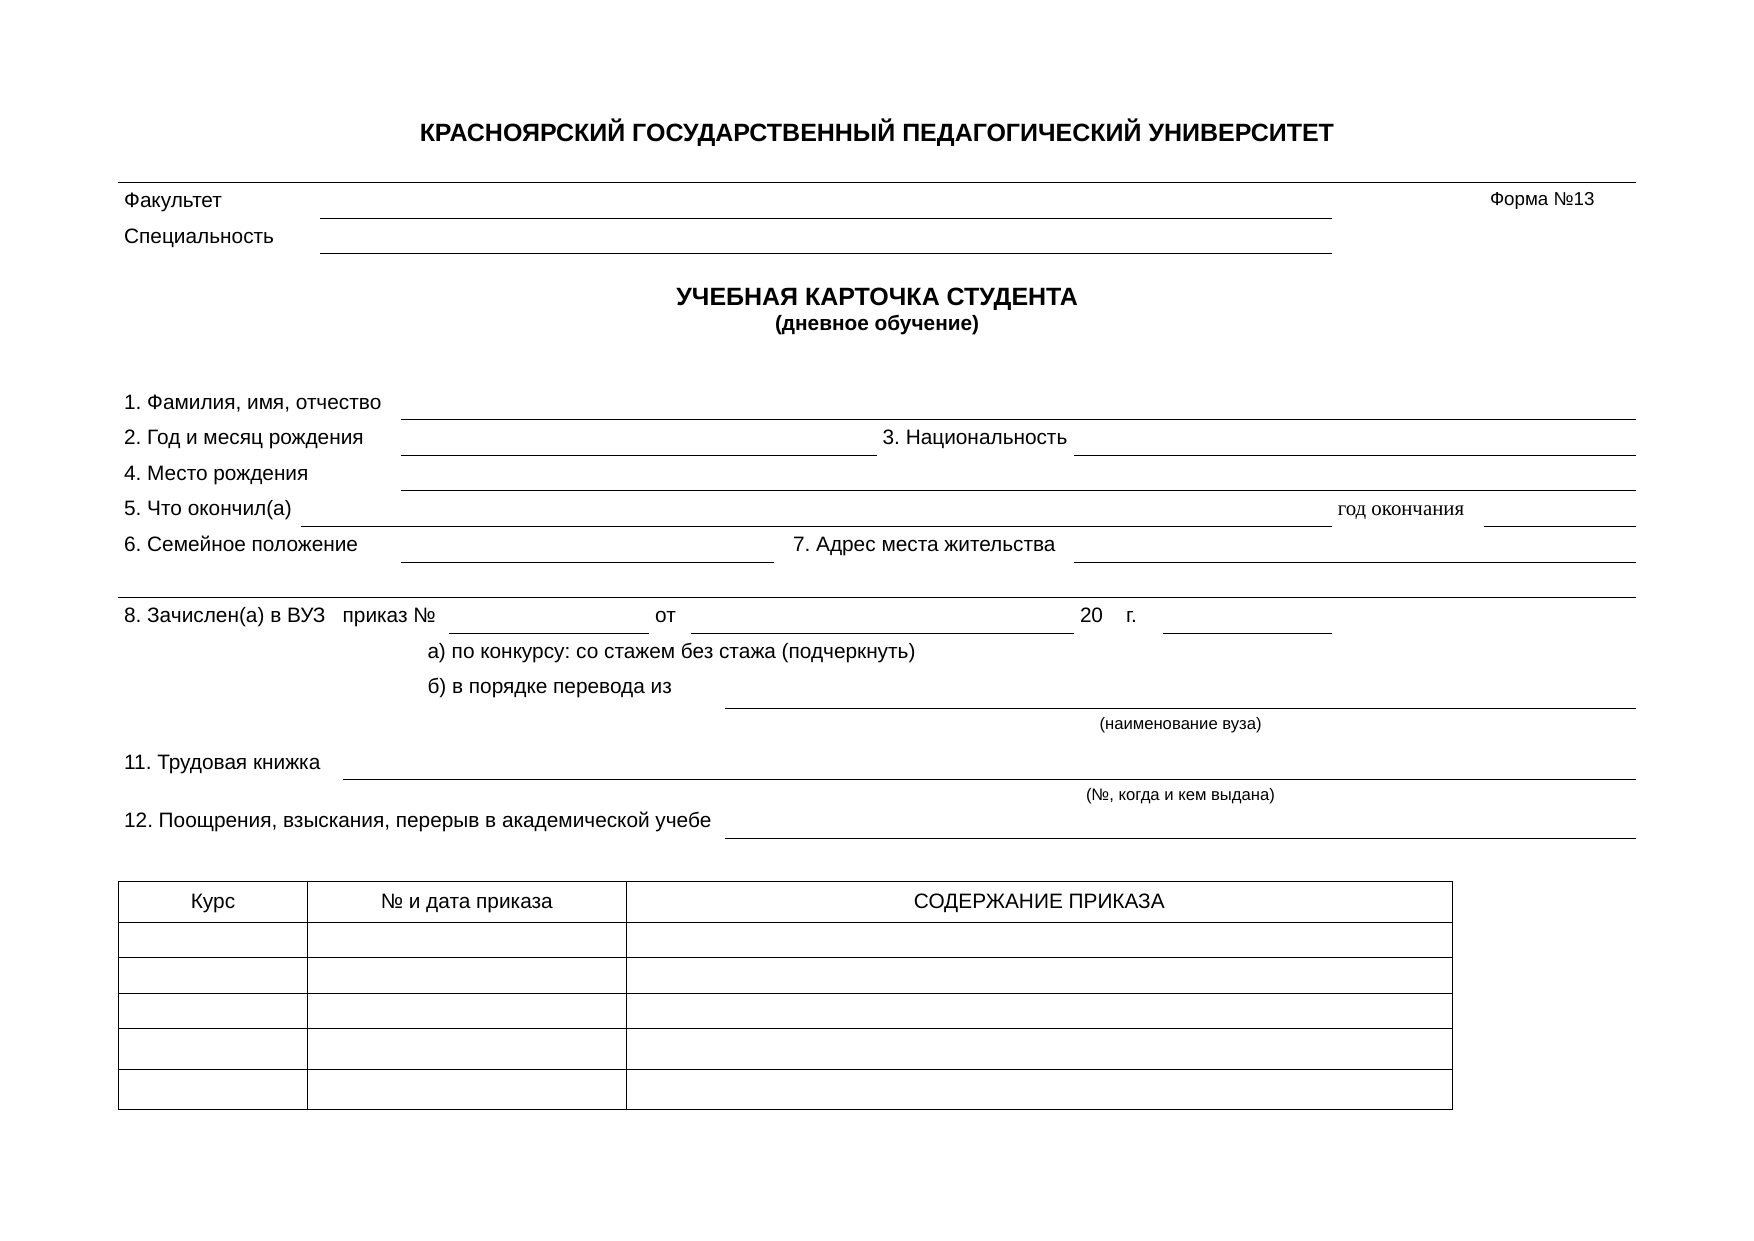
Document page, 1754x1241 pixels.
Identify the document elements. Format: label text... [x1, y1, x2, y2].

table_header СОДЕРЖАНИЕ ПРИКАЗА [627, 882, 1452, 922]
table_cell [1180, 744, 1332, 779]
table_cell Факультет [118, 183, 319, 218]
table_header [118, 633, 343, 668]
table_cell [449, 598, 649, 633]
table_cell [308, 994, 626, 1028]
table_cell (№, когда и кем выдана) [877, 780, 1484, 838]
table_cell год окончания [1332, 491, 1484, 526]
table_cell [877, 668, 1029, 708]
table_cell 5. Что окончил(а) [118, 490, 301, 526]
table_cell 7. Адрес места жительства [774, 527, 1074, 562]
table_cell [573, 708, 725, 744]
table_cell [1332, 668, 1484, 708]
table_cell [725, 780, 877, 838]
table_cell Специальность [118, 218, 319, 253]
table_header [1484, 633, 1636, 668]
table_cell [877, 744, 1029, 779]
table_cell [119, 958, 307, 993]
table_cell [119, 994, 307, 1028]
table_cell [1484, 598, 1636, 633]
table_cell 20 г. [1074, 598, 1163, 633]
table_cell [1332, 744, 1484, 779]
table_cell [1484, 668, 1636, 708]
table_cell приказ № [337, 598, 449, 633]
table_cell [119, 1070, 307, 1109]
table_cell [1029, 668, 1180, 708]
table_cell [308, 958, 626, 993]
table_header [1180, 634, 1332, 668]
table_cell [627, 923, 1452, 957]
table_cell [118, 562, 1636, 597]
table_cell [401, 527, 774, 562]
table_cell [725, 744, 877, 779]
table_cell [1163, 598, 1332, 633]
table_cell [422, 708, 573, 744]
table_cell [1074, 420, 1636, 455]
table_cell (наименование вуза) [877, 709, 1484, 744]
table_cell от [649, 598, 691, 633]
table_cell 6. Семейное положение [118, 526, 401, 562]
table_cell [691, 598, 1074, 633]
table_cell [573, 744, 725, 779]
table_header [1332, 633, 1484, 668]
table_cell [627, 1070, 1452, 1109]
table_cell [308, 1029, 626, 1068]
table_header [118, 147, 1636, 182]
table_header [343, 633, 422, 668]
table_cell [118, 708, 343, 744]
table_cell б) в порядке перевода из [422, 668, 725, 708]
table_cell [1074, 526, 1636, 562]
table_cell [1484, 709, 1636, 744]
table_cell [308, 923, 626, 957]
table_cell [308, 1070, 626, 1109]
table_cell [1484, 491, 1636, 526]
table_cell [1180, 668, 1332, 708]
text КРАСНОЯРСКИЙ ГОСУДАРСТВЕННЫЙ ПЕДАГОГИЧЕСКИЙ УНИВЕРСИТЕТ [118, 118, 1636, 147]
table_header 1. Фамилия, имя, отчество [118, 384, 401, 419]
table_cell Форма №13 [1484, 183, 1636, 218]
table_cell <o.passports[0].birth_place> [401, 455, 1636, 490]
table_cell [343, 744, 573, 779]
table_cell [1332, 598, 1484, 633]
table_cell [627, 1029, 1452, 1068]
table_cell [119, 923, 307, 957]
table_cell [118, 668, 343, 708]
table_cell [1484, 218, 1636, 253]
text (дневное обучение) [118, 311, 1636, 335]
table_cell [725, 668, 877, 708]
text УЧЕБНАЯ КАРТОЧКА СТУДЕНТА [118, 282, 1636, 311]
table_cell [1484, 744, 1636, 779]
table_cell 12. Поощрения, взыскания, перерыв в академической учебе [118, 779, 725, 838]
table_cell 8. Зачислен(а) в ВУЗ [118, 598, 337, 633]
table_header Курс [119, 882, 307, 922]
table_cell [320, 219, 1332, 253]
table_cell [119, 1029, 307, 1068]
table_cell [343, 668, 422, 708]
table_cell [725, 709, 877, 744]
table_header а) по конкурсу: со стажем без стажа (подчеркнуть) [422, 633, 1029, 668]
table_cell 4. Место рождения [118, 455, 401, 490]
table_cell [1332, 218, 1484, 253]
table_header [1029, 633, 1180, 668]
table_cell [1029, 744, 1180, 779]
table_cell [301, 490, 1332, 526]
table_header <o.last_name> <o.first_name> <o.middle_name> [401, 384, 1636, 419]
table_cell [343, 708, 422, 744]
table_cell 3. Национальность [877, 420, 1074, 455]
table_cell 11. Трудовая книжка [118, 744, 343, 779]
table_header № и дата приказа [308, 882, 626, 922]
table_cell [320, 183, 1332, 218]
table_cell [627, 958, 1452, 993]
table_cell [1332, 183, 1484, 218]
table_cell [1484, 780, 1636, 838]
table_cell 2. Год и месяц рождения [118, 419, 401, 455]
table_cell <o.passports[0].date_of_birth> [401, 420, 877, 455]
table_cell [627, 994, 1452, 1028]
